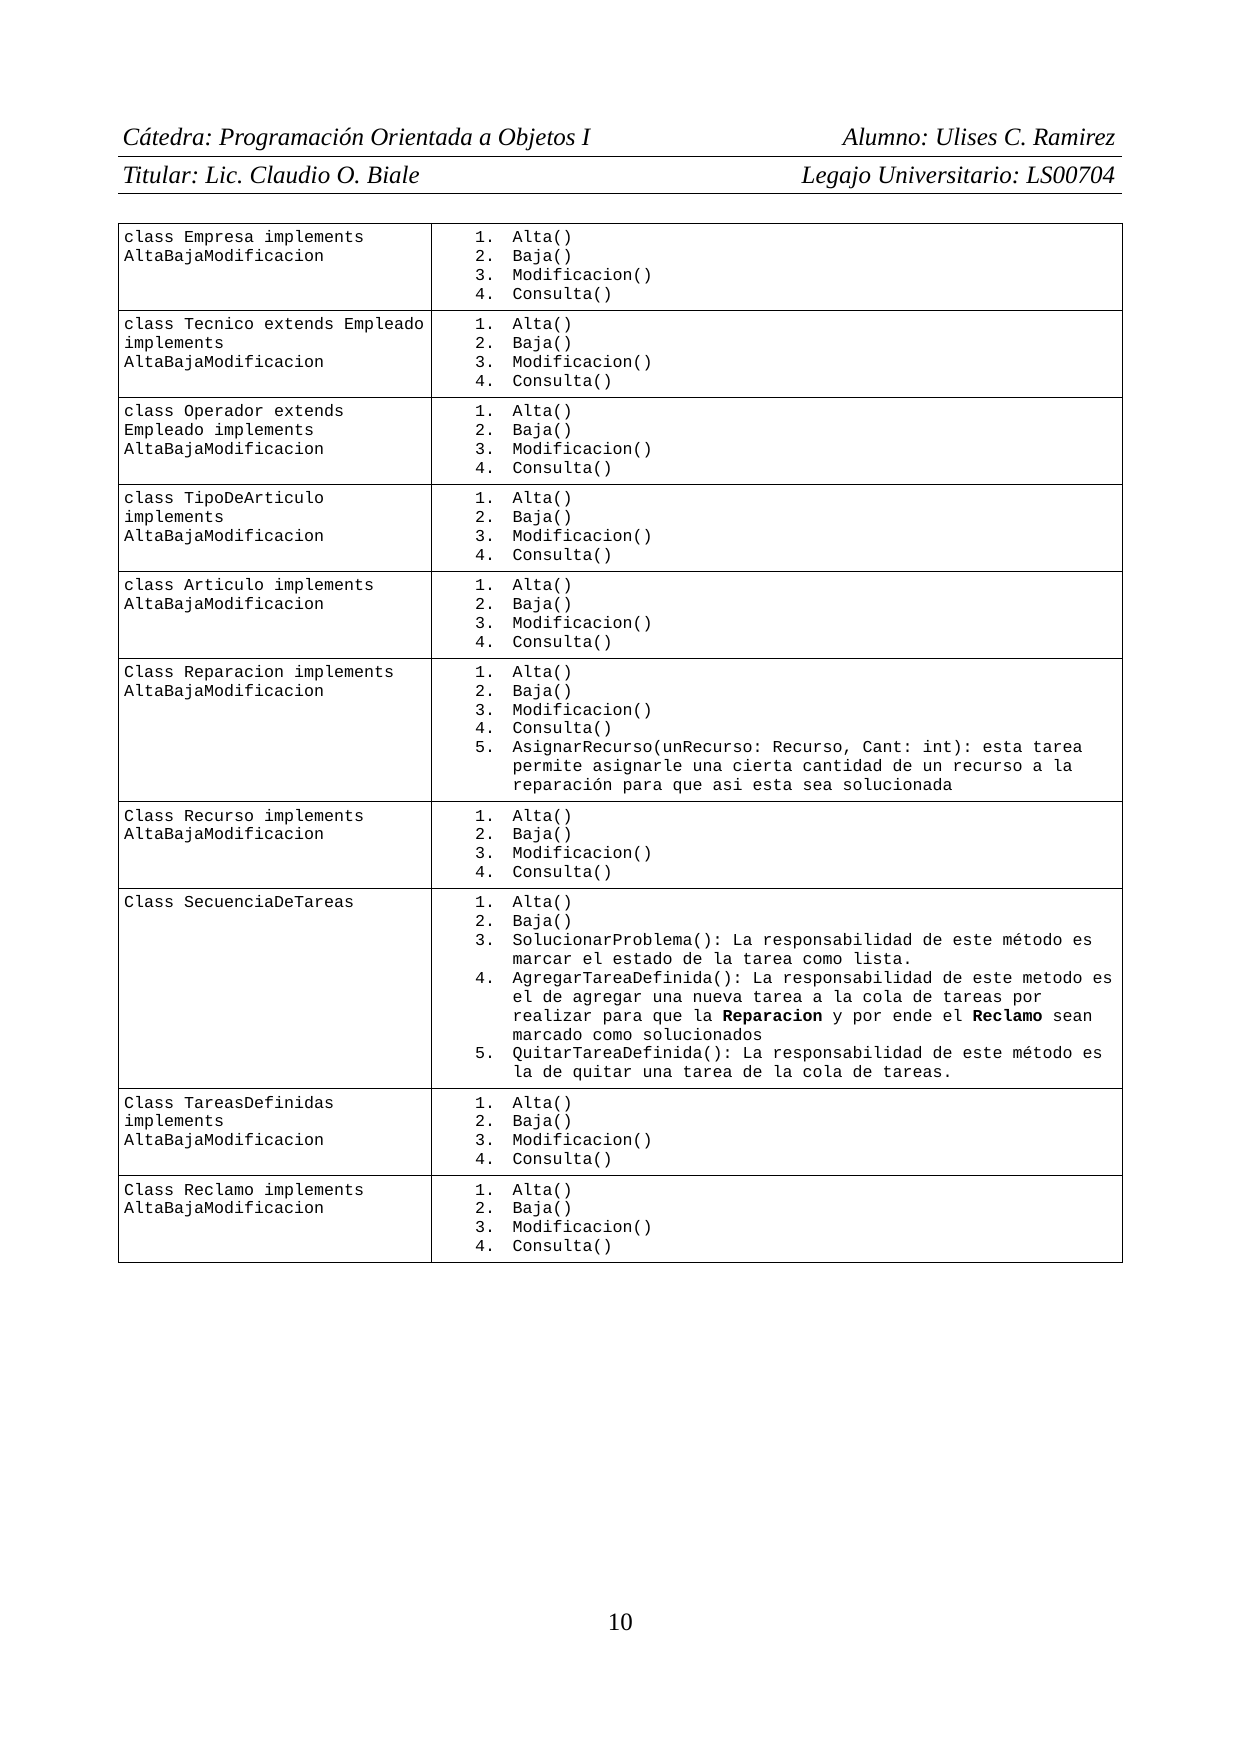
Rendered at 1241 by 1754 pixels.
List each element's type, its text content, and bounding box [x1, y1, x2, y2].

table_cell class TipoDeArticulo implements AltaBajaModificacion [119, 485, 431, 571]
table_cell Class Recurso implements AltaBajaModificacion [119, 802, 431, 888]
table_cell Class SecuenciaDeTareas [119, 889, 431, 1088]
table_cell Alta() Baja() Modificacion() Consulta() [432, 572, 1122, 658]
table_cell Class TareasDefinidas implements AltaBajaModificacion [119, 1089, 431, 1175]
table_cell Class Reparacion implements AltaBajaModificacion [119, 659, 431, 801]
table_cell Alta() Baja() Modificacion() Consulta() [432, 1089, 1122, 1175]
table_cell class Operador extends Empleado implements AltaBajaModificacion [119, 398, 431, 484]
table_cell Alta() Baja() Modificacion() Consulta() [432, 398, 1122, 484]
table_cell Class Reclamo implements AltaBajaModificacion [119, 1176, 431, 1262]
table_cell class Empresa implements AltaBajaModificacion [119, 224, 431, 310]
table_cell class Articulo implements AltaBajaModificacion [119, 572, 431, 658]
table_cell Alta() Baja() Modificacion() Consulta() [432, 224, 1122, 310]
table_cell Alta() Baja() Modificacion() Consulta() [432, 485, 1122, 571]
table_cell class Tecnico extends Empleado implements AltaBajaModificacion [119, 311, 431, 397]
table_cell Alta() Baja() SolucionarProblema(): La responsabilidad de este método es marcar el estado de la tarea como lista. AgregarTareaDefinida(): La responsabilidad de este metodo es el de agregar una nueva tarea a la cola de tareas por realizar para que la Reparacion y por ende el Reclamo sean marcado como solucionados QuitarTareaDefinida(): La responsabilidad de este método es la de quitar una tarea de la cola de tareas. [432, 889, 1122, 1088]
table_cell Alta() Baja() Modificacion() Consulta() [432, 802, 1122, 888]
table_cell Alta() Baja() Modificacion() Consulta() [432, 311, 1122, 397]
table_cell Alta() Baja() Modificacion() Consulta() [432, 1176, 1122, 1262]
table_cell Alta() Baja() Modificacion() Consulta() AsignarRecurso(unRecurso: Recurso, Cant: int): esta tarea permite asignarle una cierta cantidad de un recurso a la reparación para que asi esta sea solucionada [432, 659, 1122, 801]
